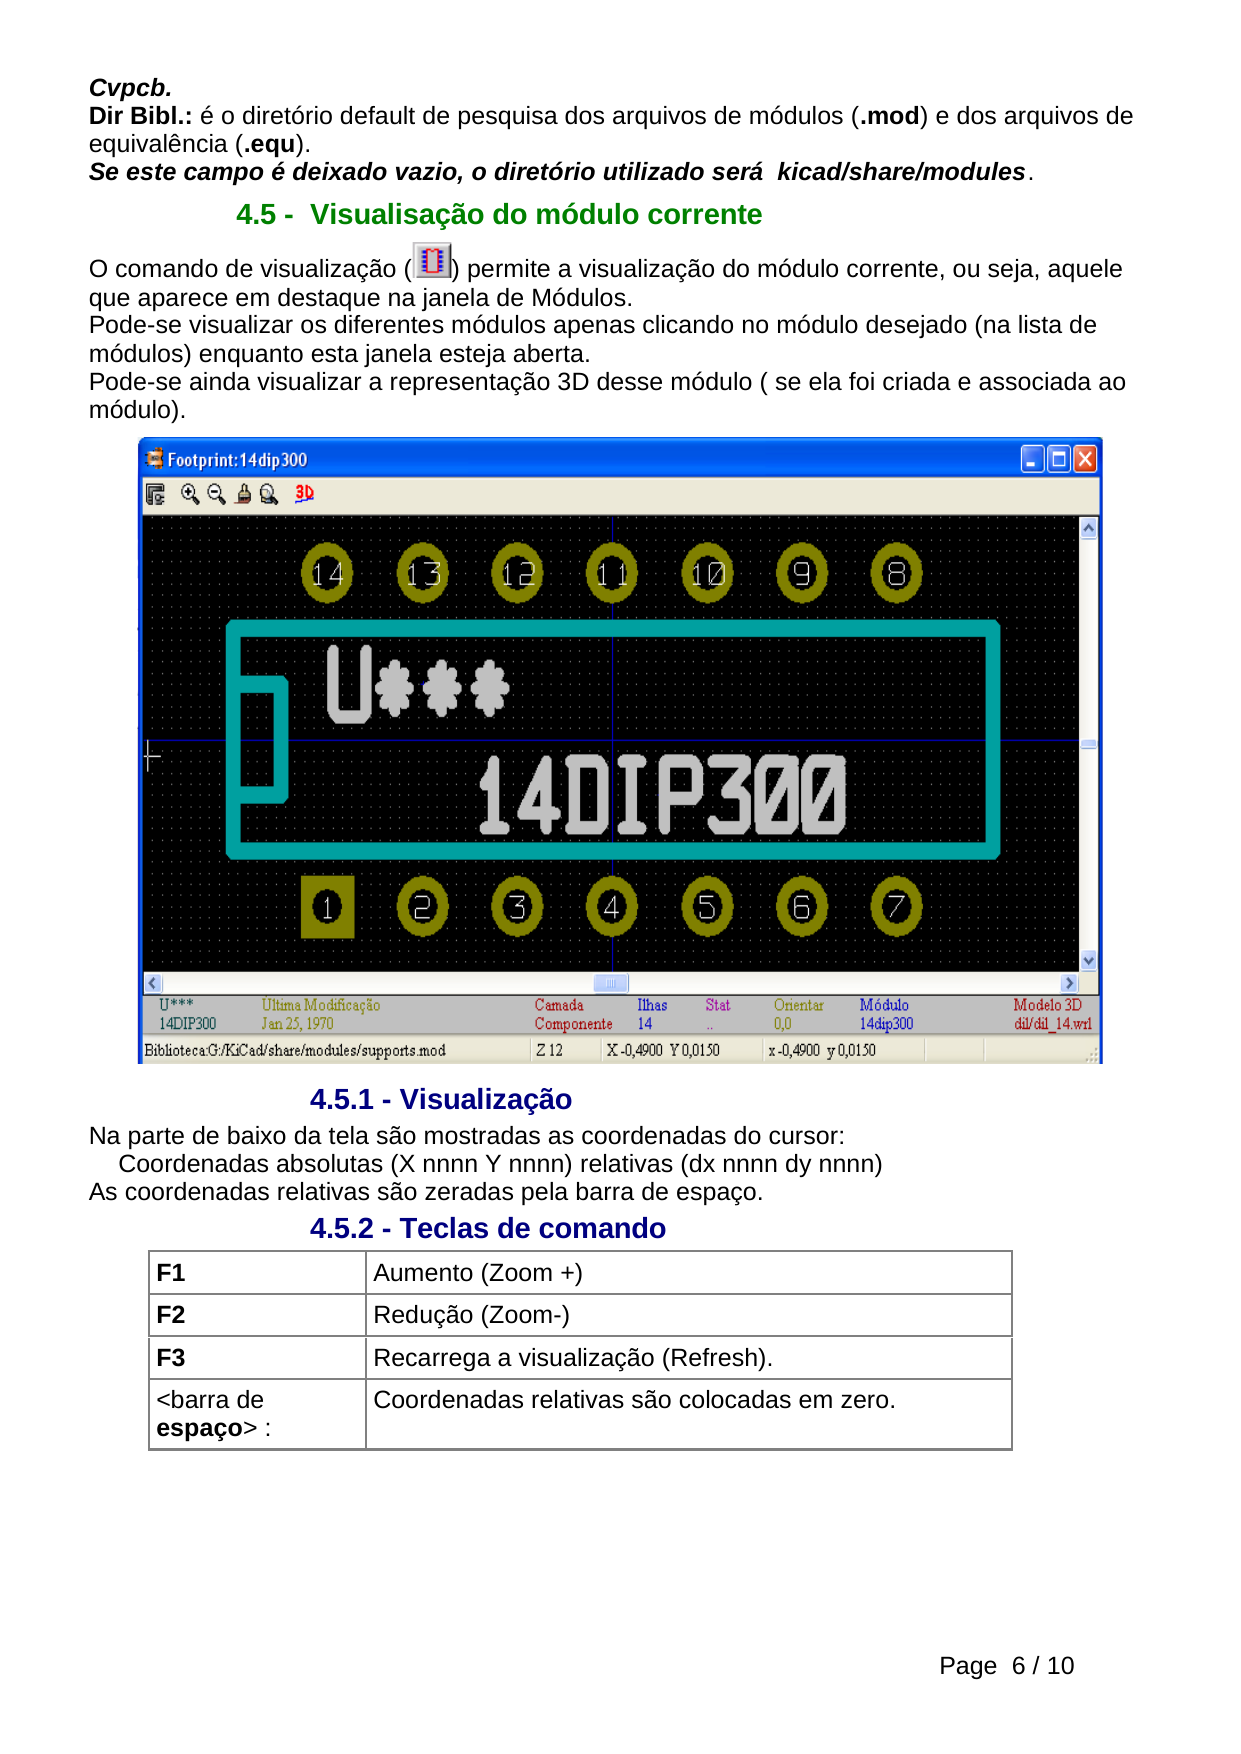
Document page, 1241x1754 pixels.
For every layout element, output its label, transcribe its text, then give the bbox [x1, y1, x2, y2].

picture [412, 242, 452, 278]
table_cell F2 [150, 1295, 365, 1335]
text Se este campo é deixado vazio, o diretório utilizado será kicad/share/modules. [88, 158, 1152, 186]
text As coordenadas relativas são zeradas pela barra de espaço. [88, 1178, 1152, 1206]
table_cell <barra de espaço> : [150, 1380, 365, 1448]
table_cell Coordenadas relativas são colocadas em zero. [367, 1380, 1011, 1448]
text Dir Bibl.: é o diretório default de pesquisa dos arquivos de módulos (.mod) e dos arquivos de equivalência (.equ). [88, 102, 1152, 158]
table_header Aumento (Zoom +) [367, 1252, 1011, 1293]
text O comando de visualização () permite a visualização do módulo corrente, ou seja, aquele que aparece em destaque na janela de Módulos. [88, 242, 1152, 311]
table_header F1 [150, 1252, 365, 1293]
subtitle Teclas de comando [236, 1212, 1152, 1244]
text Pode-se visualizar os diferentes módulos apenas clicando no módulo desejado (na lista de módulos) enquanto esta janela esteja aberta. [88, 311, 1152, 367]
picture [137, 437, 1103, 1064]
text Pode-se ainda visualizar a representação 3D desse módulo ( se ela foi criada e associada ao módulo). [88, 367, 1152, 423]
table_cell Redução (Zoom-) [367, 1295, 1011, 1335]
subtitle Visualisação do módulo corrente [162, 198, 1152, 230]
text Na parte de baixo da tela são mostradas as coordenadas do cursor: [88, 1122, 1152, 1150]
table_cell F3 [150, 1338, 365, 1378]
text Coordenadas absolutas (X nnnn Y nnnn) relativas (dx nnnn dy nnnn) [118, 1150, 1152, 1178]
subtitle Visualização [236, 1083, 1152, 1116]
table_cell Recarrega a visualização (Refresh). [367, 1338, 1011, 1378]
